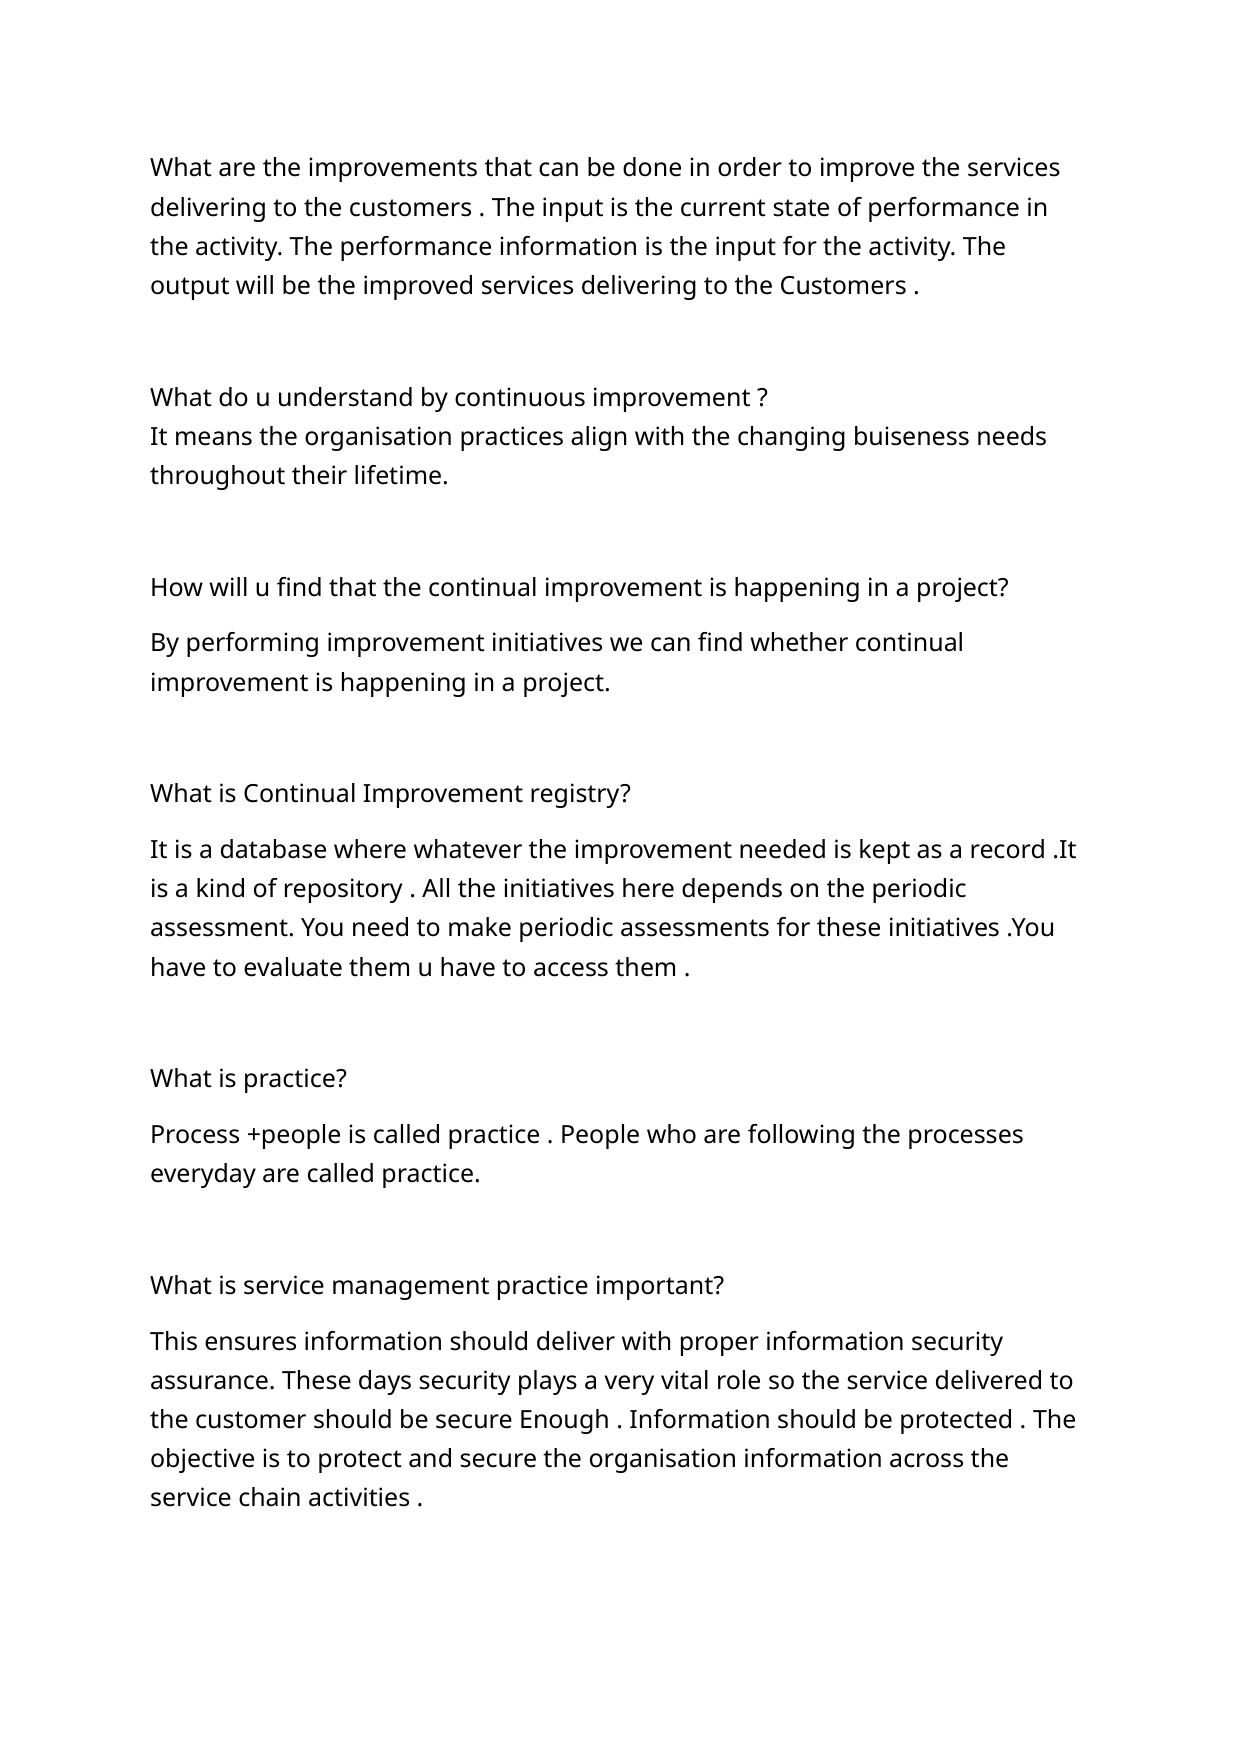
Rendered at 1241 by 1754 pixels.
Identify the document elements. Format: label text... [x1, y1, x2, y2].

text It is a database where whatever the improvement needed is kept as a record .It is a kind of repository . All the initiatives here depends on the periodic assessment. You need to make periodic assessments for these initiatives .You have to evaluate them u have to access them . [150, 832, 1090, 983]
text What is practice? [150, 1061, 1090, 1095]
text How will u find that the continual improvement is happening in a project? [150, 569, 1090, 603]
text By performing improvement initiatives we can find whether continual improvement is happening in a project. [150, 625, 1090, 698]
text What are the improvements that can be done in order to improve the services delivering to the customers . The input is the current state of performance in the activity. The performance information is the input for the activity. The output will be the improved services delivering to the Customers . [150, 150, 1090, 302]
text This ensures information should deliver with proper information security assurance. These days security plays a very vital role so the service delivered to the customer should be secure Enough . Information should be protected . The objective is to protect and secure the organisation information across the service chain activities . [150, 1323, 1090, 1514]
text What is service management practice important? [150, 1267, 1090, 1302]
text What do u understand by continuous improvement ? It means the organisation practices align with the changing buiseness needs throughout their lifetime. [150, 379, 1090, 492]
text Process +people is called practice . People who are following the processes everyday are called practice. [150, 1117, 1090, 1190]
text What is Continual Improvement registry? [150, 776, 1090, 810]
